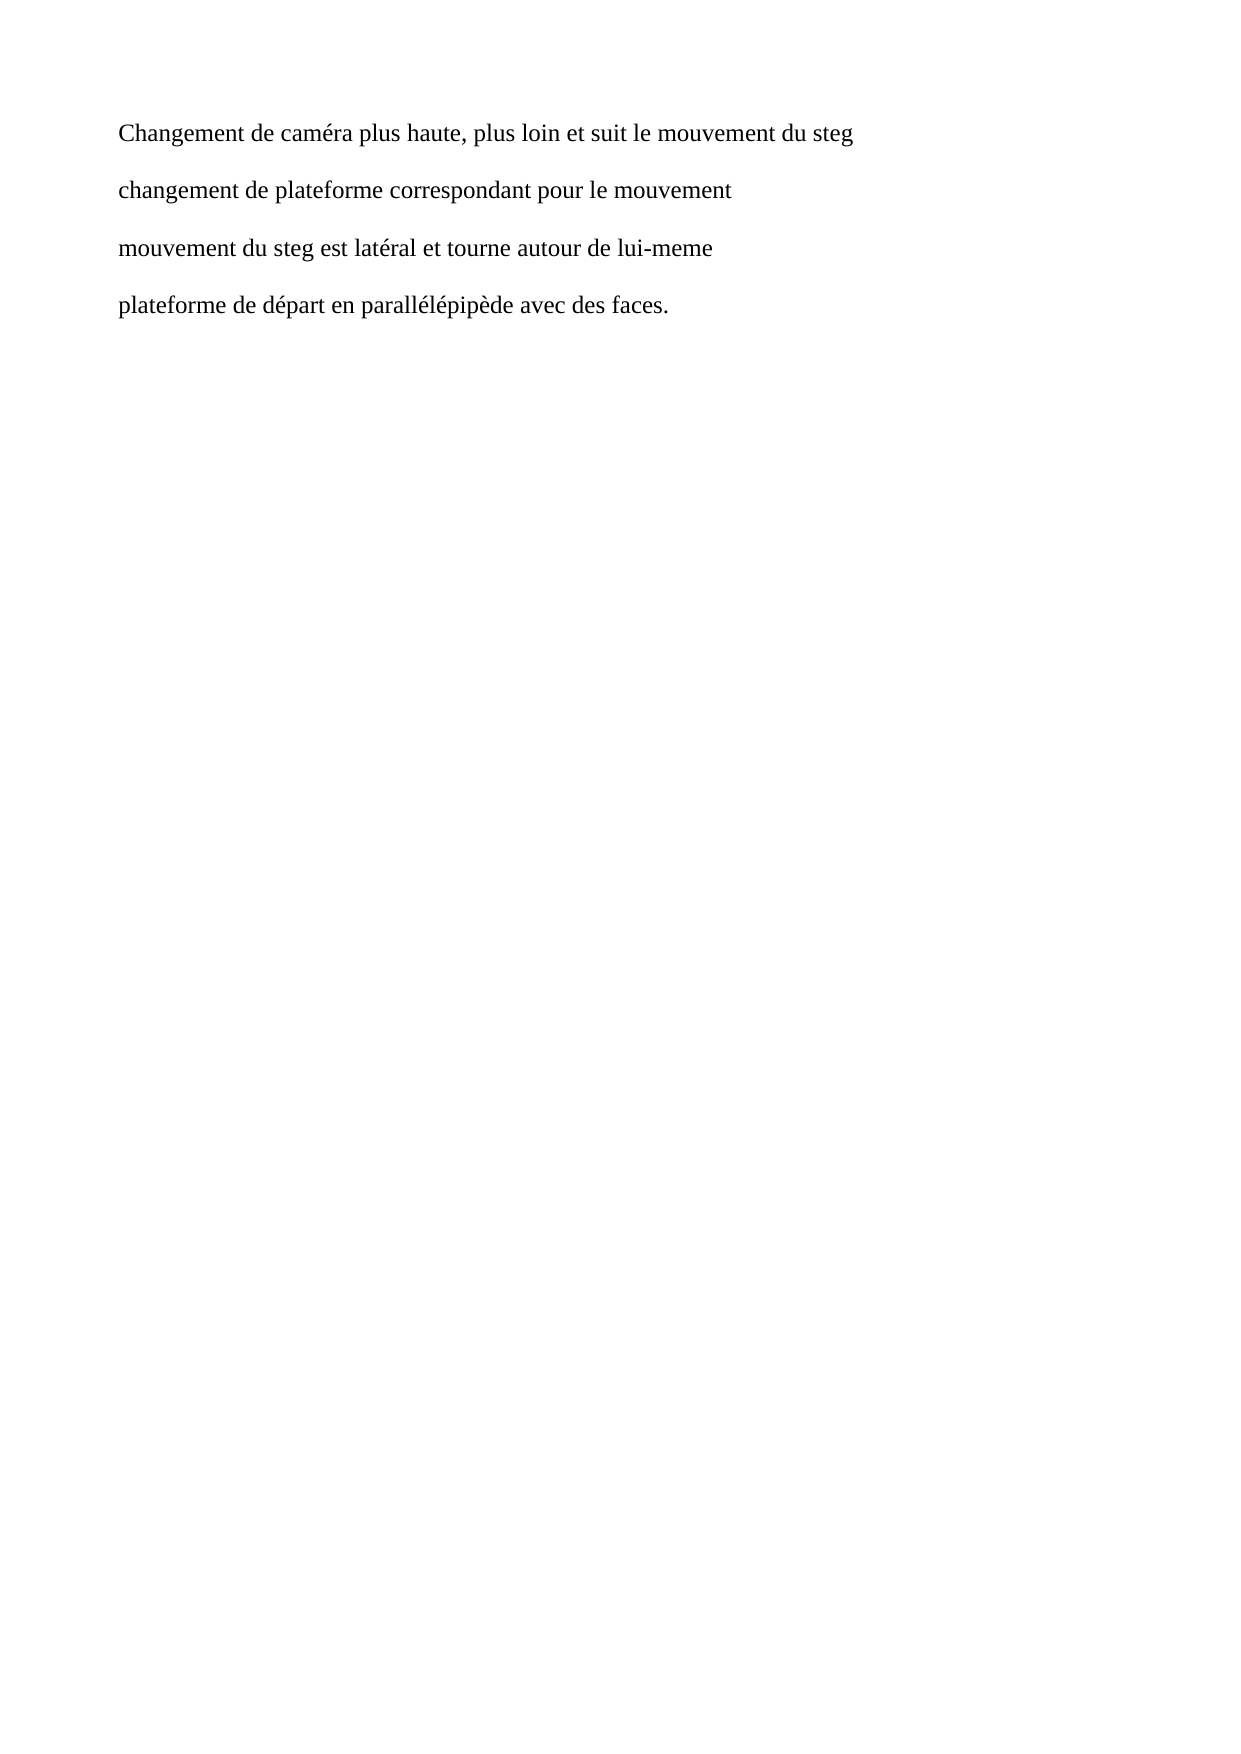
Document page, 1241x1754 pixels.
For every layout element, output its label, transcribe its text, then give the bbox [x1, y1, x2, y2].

text Changement de caméra plus haute, plus loin et suit le mouvement du steg [118, 118, 1122, 147]
text changement de plateforme correspondant pour le mouvement [118, 176, 1122, 204]
text plateforme de départ en parallélépipède avec des faces. [118, 291, 1122, 319]
text mouvement du steg est latéral et tourne autour de lui-meme [118, 233, 1122, 262]
